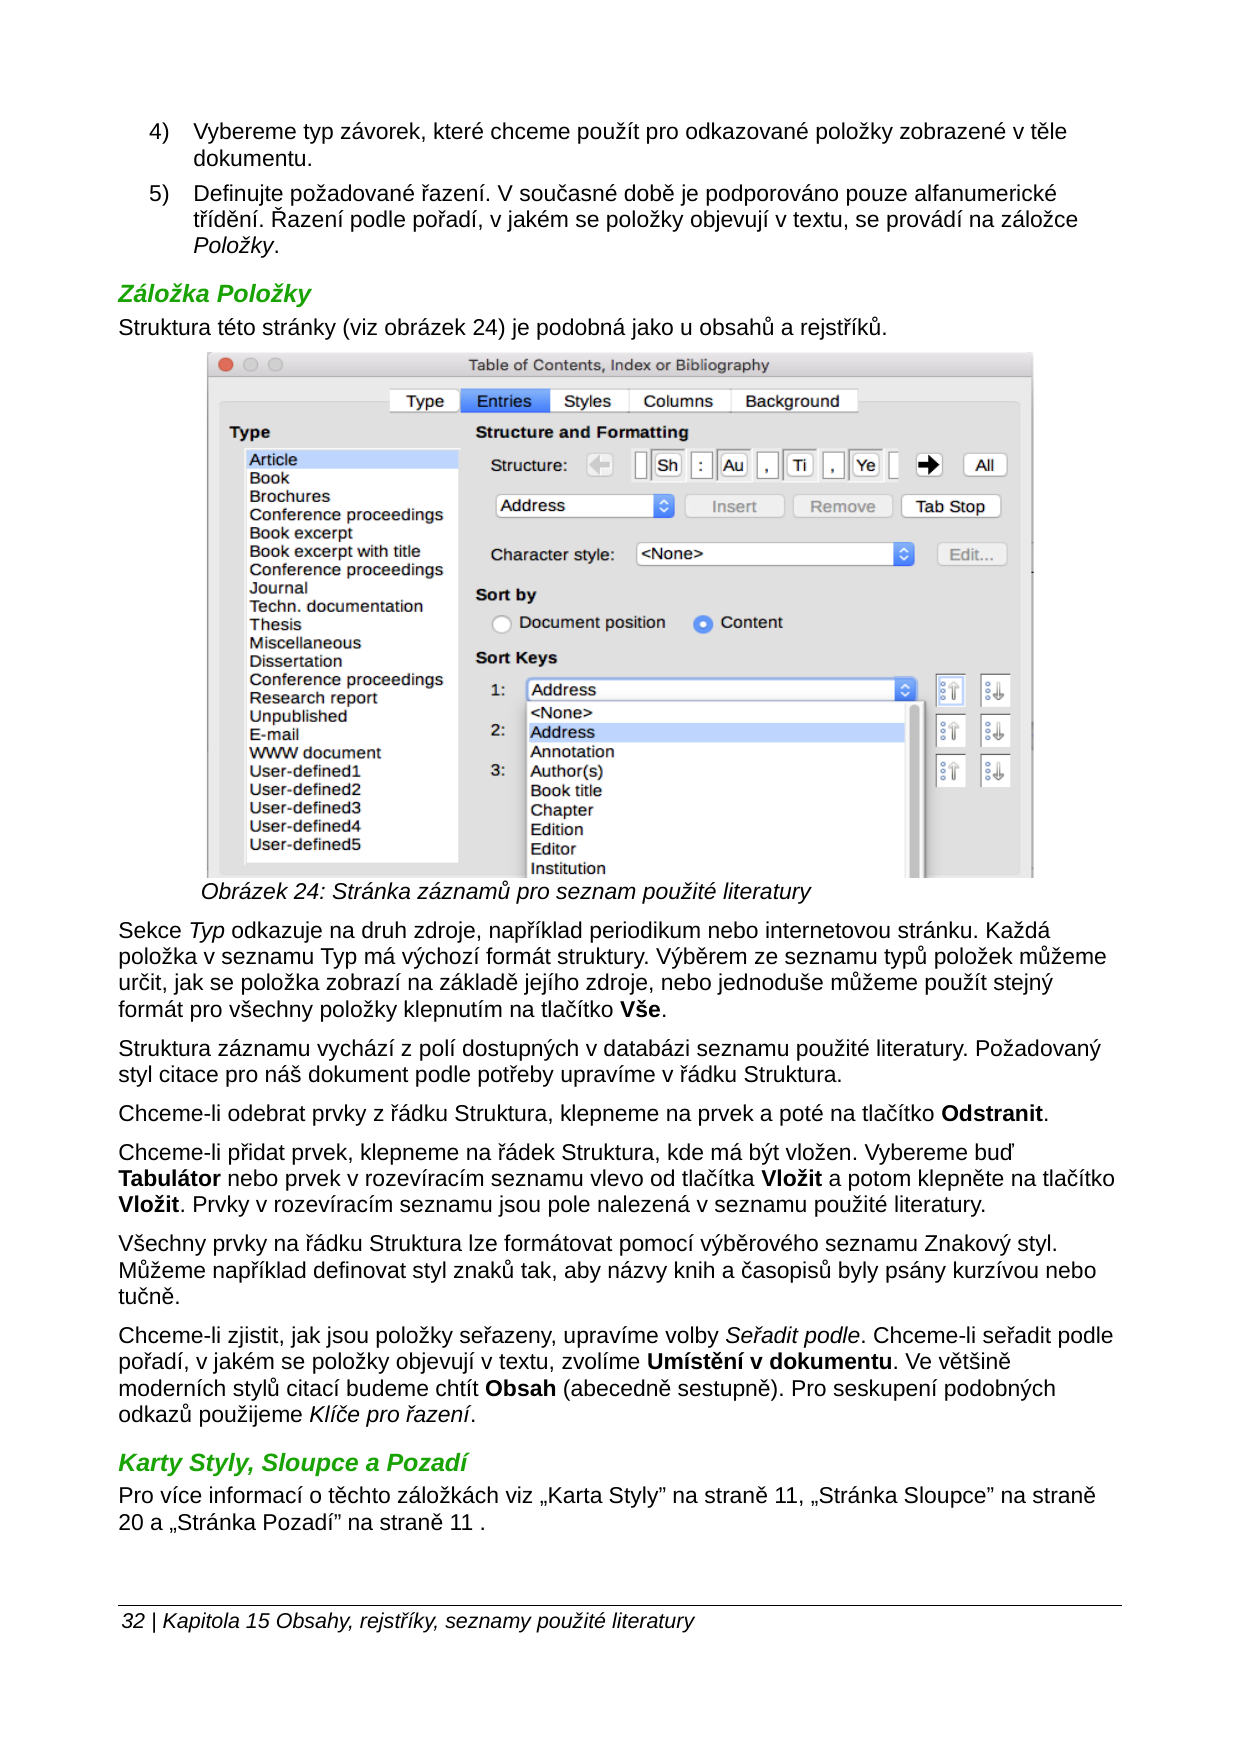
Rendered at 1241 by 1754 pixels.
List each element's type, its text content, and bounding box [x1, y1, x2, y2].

text Chceme-li odebrat prvky z řádku Struktura, klepneme na prvek a poté na tlačítko Odstranit. [118, 1100, 1122, 1126]
text Chceme-li přidat prvek, klepneme na řádek Struktura, kde má být vložen. Vybereme buď Tabulátor nebo prvek v rozevíracím seznamu vlevo od tlačítka Vložit a potom klepněte na tlačítko Vložit. Prvky v rozevíracím seznamu jsou pole nalezená v seznamu použité literatury. [118, 1139, 1122, 1218]
text Sekce Typ odkazuje na druh zdroje, například periodikum nebo internetovou stránku. Každá položka v seznamu Typ má výchozí formát struktury. Výběrem ze seznamu typů položek můžeme určit, jak se položka zobrazí na základě jejího zdroje, nebo jednoduše můžeme použít stejný formát pro všechny položky klepnutím na tlačítko Vše. [118, 917, 1122, 1022]
subtitle Karty Styly, Sloupce a Pozadí [118, 1448, 1122, 1477]
text Pro více informací o těchto záložkách viz „karta Styly” na straně 10, „karta Sloupce” na straně 20 a „karta Pozadí” na straně 11 . [118, 1482, 1122, 1535]
picture [206, 352, 1034, 878]
list Vybereme typ závorek, které chceme použít pro odkazované položky zobrazené v těle dokumentu. [169, 118, 1122, 171]
subtitle Záložka Položky [118, 279, 1122, 308]
text Všechny prvky na řádku Struktura lze formátovat pomocí výběrového seznamu Znakový styl. Můžeme například definovat styl znaků tak, aby názvy knih a časopisů byly psány kurzívou nebo tučně. [118, 1230, 1122, 1309]
text Chceme-li zjistit, jak jsou položky seřazeny, upravíme volby Seřadit podle. Chceme-li seřadit podle pořadí, v jakém se položky objevují v textu, zvolíme Umístění v dokumentu. Ve většině moderních stylů citací budeme chtít Obsah (abecedně sestupně). Pro seskupení podobných odkazů použijeme Klíče pro řazení. [118, 1322, 1122, 1427]
list Struktura záznamu vychází z polí dostupných v databázi seznamu použité literatury. Požadovaný styl citace pro náš dokument podle potřeby upravíme v řádku Struktura. [118, 1034, 1122, 1087]
list Definujte požadované řazení. V současné době je podporováno pouze alfanumerické třídění. Řazení podle pořadí, v jakém se položky objevují v textu, se provádí na záložce Položky. [169, 180, 1122, 259]
text Struktura této stránky (viz obrázek 24) je podobná jako u obsahů a rejstříků. [118, 314, 1122, 340]
text Obrázek 24: Stránka záznamů pro seznam použité literatury [201, 353, 1040, 904]
